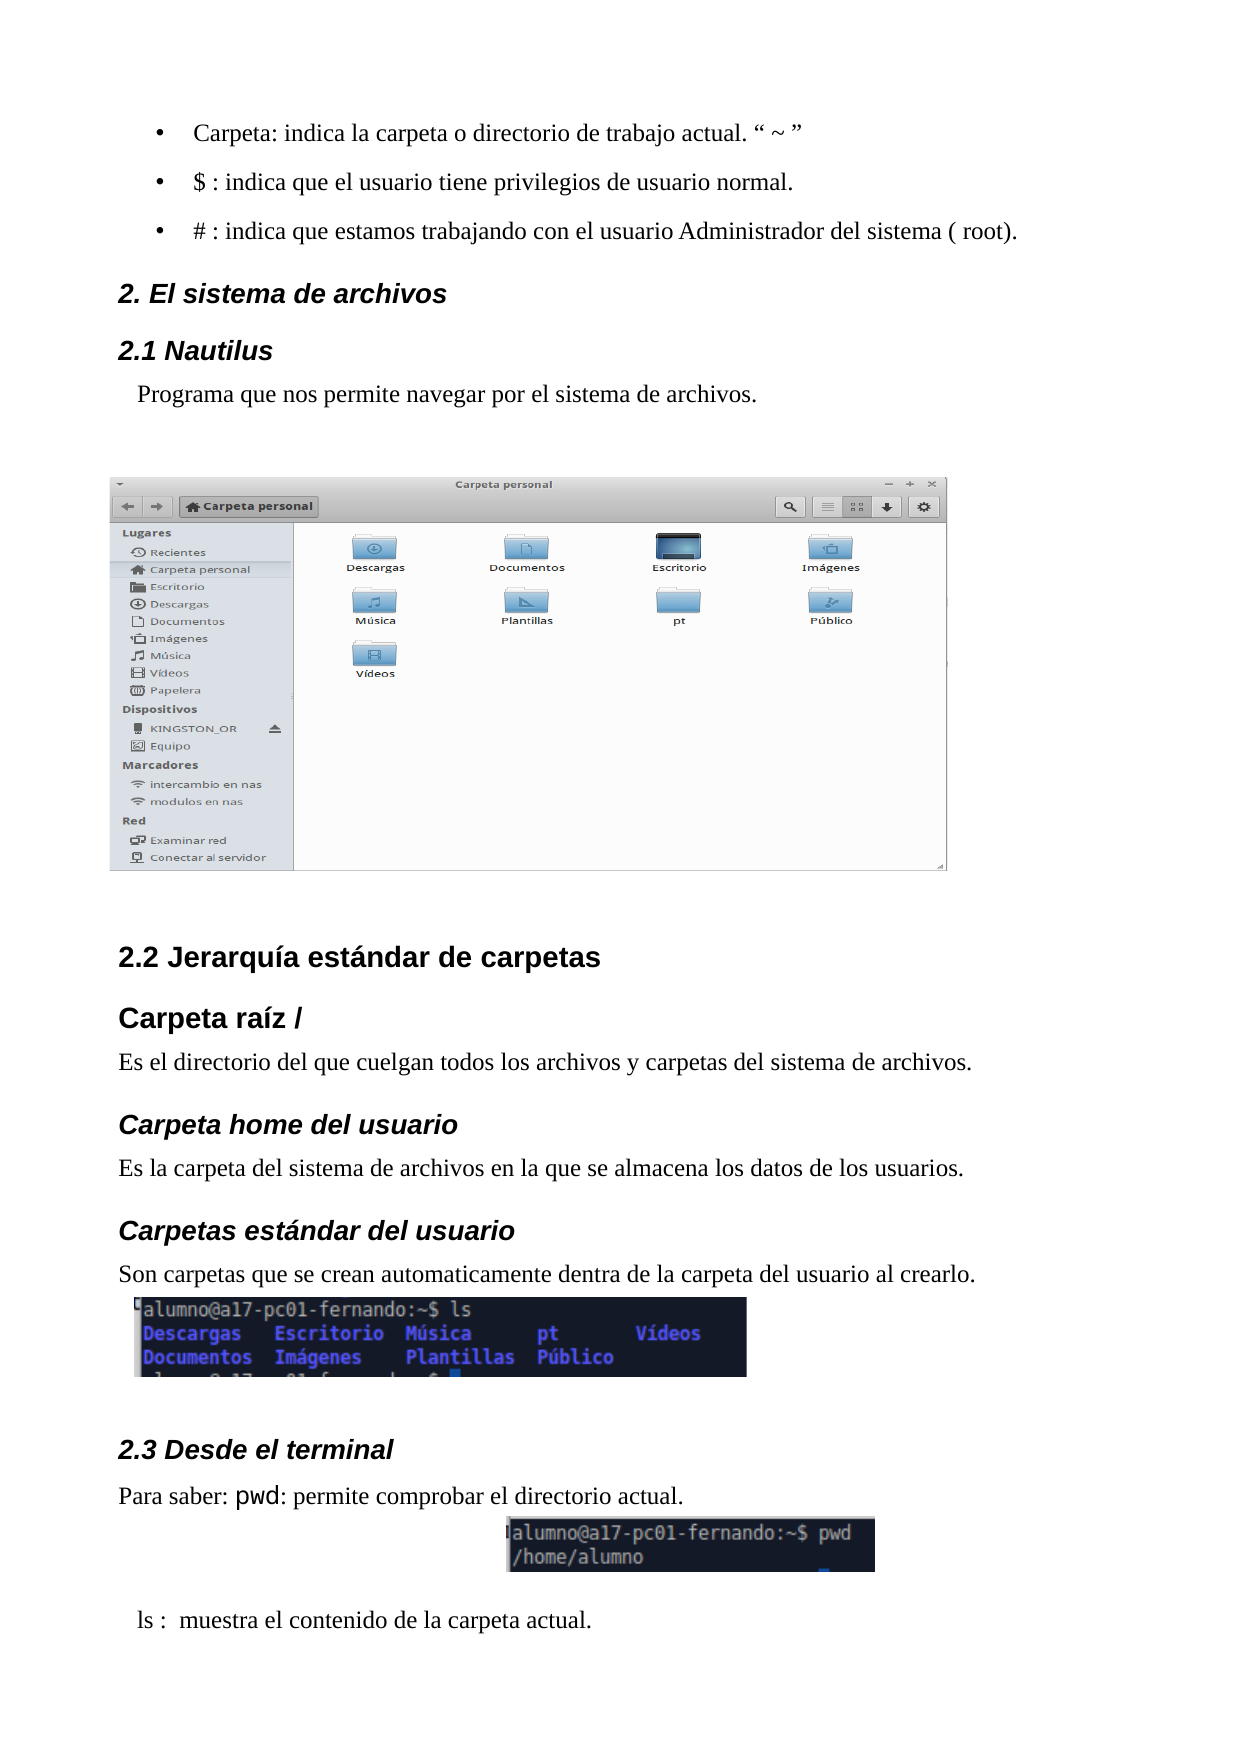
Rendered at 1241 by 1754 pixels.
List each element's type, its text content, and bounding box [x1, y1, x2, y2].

subtitle Carpetas estándar del usuario [118, 1214, 1122, 1246]
text Para saber: pwd: permite comprobar el directorio actual. [118, 1478, 1122, 1512]
list Carpeta: indica la carpeta o directorio de trabajo actual. “ ~ ” [156, 118, 1122, 147]
text Es el directorio del que cuelgan todos los archivos y carpetas del sistema de archivos. [118, 1047, 1122, 1076]
subtitle 2.3 Desde el terminal [118, 1433, 1122, 1465]
subtitle 2.1 Nautilus [118, 335, 1122, 367]
subtitle 2. El sistema de archivos [118, 278, 1122, 310]
list $ : indica que el usuario tiene privilegios de usuario normal. [156, 167, 1122, 196]
list # : indica que estamos trabajando con el usuario Administrador del sistema ( root). [156, 216, 1122, 245]
text Es la carpeta del sistema de archivos en la que se almacena los datos de los usuarios. [118, 1153, 1122, 1182]
subtitle 2.2 Jerarquía estándar de carpetas [118, 940, 1122, 974]
subtitle Carpeta home del usuario [118, 1108, 1122, 1140]
subtitle Carpeta raíz / [118, 1001, 1122, 1034]
picture [134, 1297, 747, 1377]
picture [109, 477, 948, 871]
text Son carpetas que se crean automaticamente dentra de la carpeta del usuario al crearlo. [118, 1259, 1122, 1288]
text ls : muestra el contenido de la carpeta actual. [118, 1605, 1122, 1634]
text Programa que nos permite navegar por el sistema de archivos. [118, 379, 1122, 408]
picture [506, 1516, 875, 1572]
